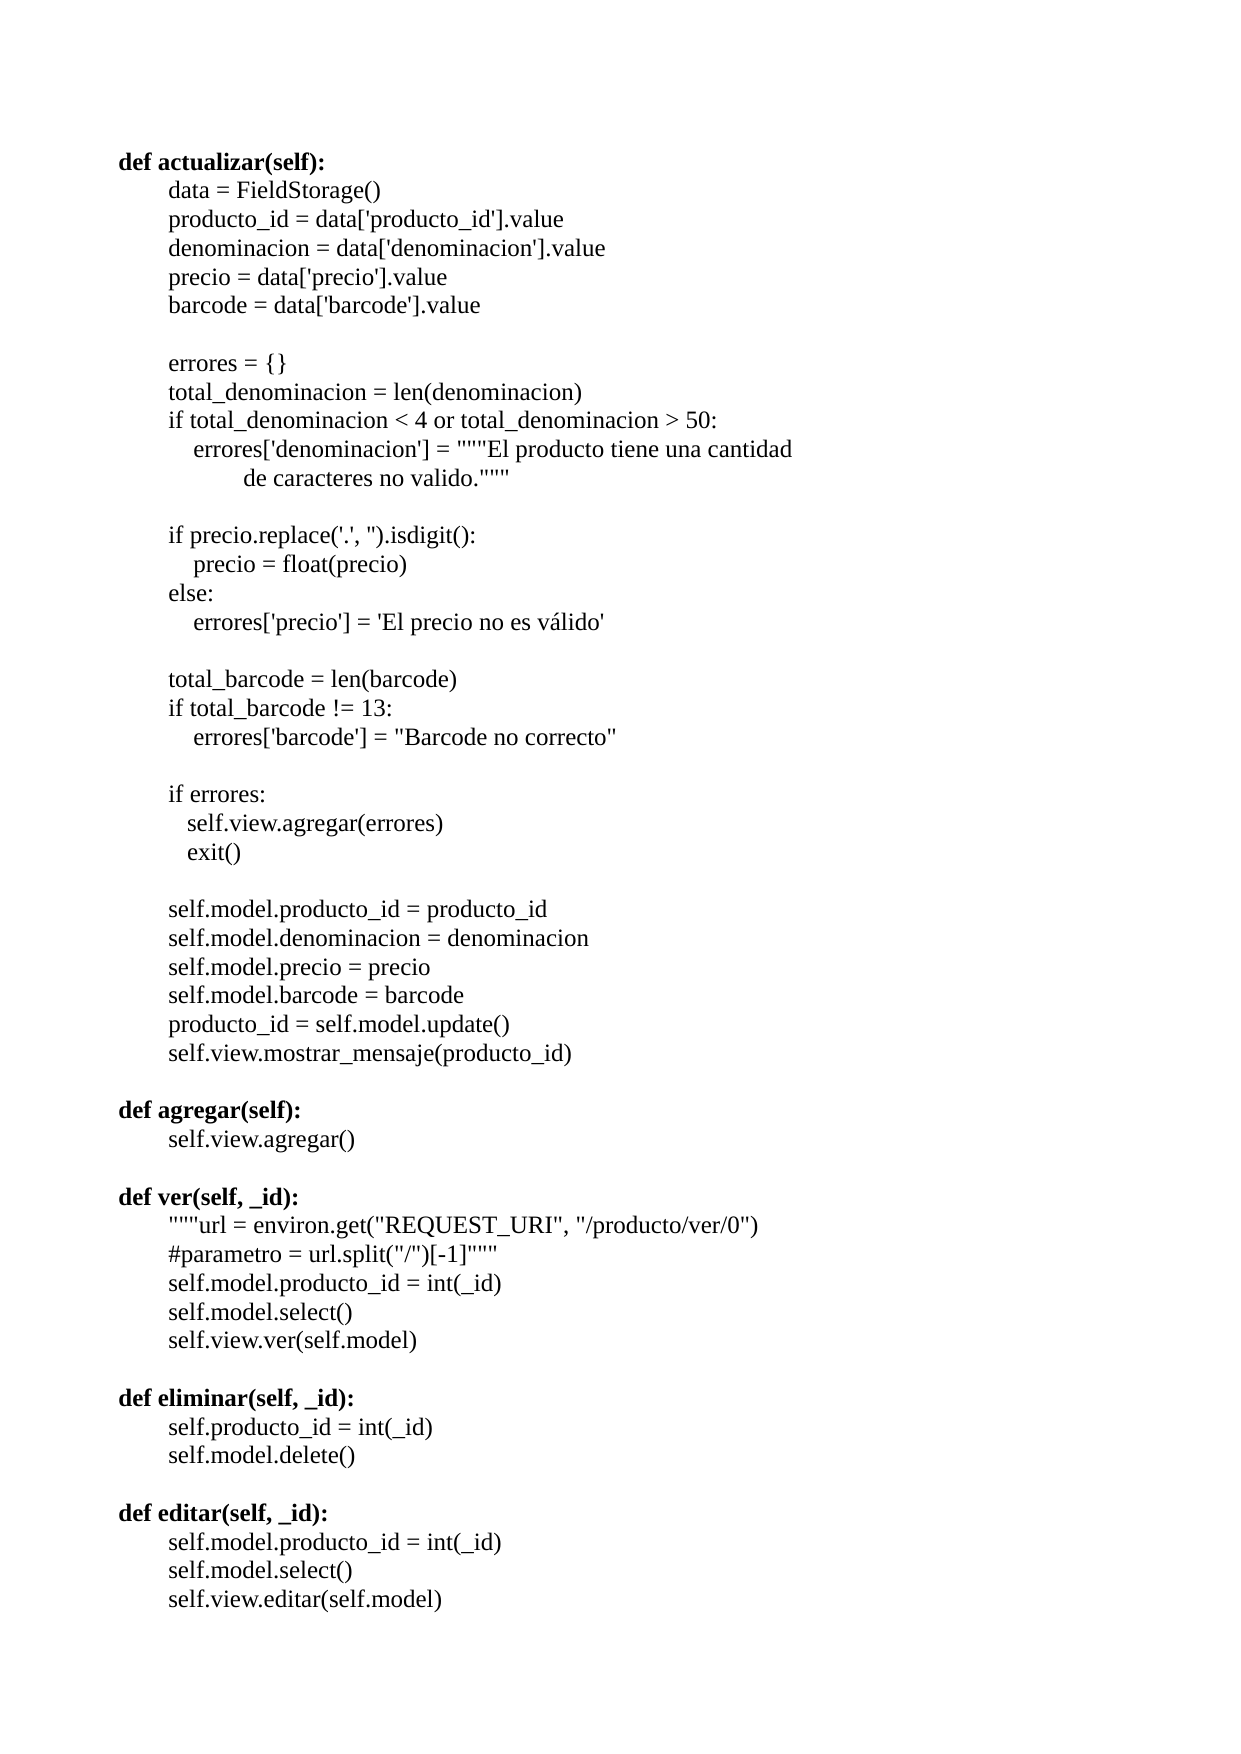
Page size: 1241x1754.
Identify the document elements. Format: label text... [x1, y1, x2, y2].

text precio = float(precio) [118, 549, 1122, 578]
text self.producto_id = int(_id) [118, 1412, 1122, 1441]
text self.view.ver(self.model) [118, 1326, 1122, 1354]
text errores['precio'] = 'El precio no es válido' [118, 607, 1122, 636]
text producto_id = self.model.update() [118, 1009, 1122, 1038]
text if errores: [118, 779, 1122, 808]
text def ver(self, _id): [118, 1182, 1122, 1211]
text if precio.replace('.', '').isdigit(): [118, 521, 1122, 549]
text barcode = data['barcode'].value [118, 291, 1122, 319]
text self.model.producto_id = int(_id) [118, 1527, 1122, 1556]
text #parametro = url.split("/")[-1]""" [118, 1239, 1122, 1268]
text self.model.delete() [118, 1441, 1122, 1469]
text def agregar(self): [118, 1096, 1122, 1124]
text self.model.producto_id = producto_id [118, 894, 1122, 923]
text errores['barcode'] = "Barcode no correcto" [118, 722, 1122, 751]
text self.view.agregar() [118, 1124, 1122, 1153]
text else: [118, 578, 1122, 607]
text data = FieldStorage() [118, 176, 1122, 204]
text self.view.editar(self.model) [118, 1584, 1122, 1613]
text def eliminar(self, _id): [118, 1383, 1122, 1412]
text if total_denominacion < 4 or total_denominacion > 50: [118, 406, 1122, 434]
text de caracteres no valido.""" [118, 463, 1122, 492]
text self.model.barcode = barcode [118, 981, 1122, 1009]
text self.model.select() [118, 1297, 1122, 1326]
text self.model.denominacion = denominacion [118, 923, 1122, 952]
text producto_id = data['producto_id'].value [118, 204, 1122, 233]
text total_denominacion = len(denominacion) [118, 377, 1122, 406]
text def editar(self, _id): [118, 1498, 1122, 1527]
text self.model.select() [118, 1556, 1122, 1584]
text """url = environ.get("REQUEST_URI", "/producto/ver/0") [118, 1211, 1122, 1239]
text errores = {} [118, 348, 1122, 377]
text errores['denominacion'] = """El producto tiene una cantidad [118, 434, 1122, 463]
text exit() [118, 837, 1122, 866]
text self.model.producto_id = int(_id) [118, 1268, 1122, 1297]
text self.view.mostrar_mensaje(producto_id) [118, 1038, 1122, 1067]
text self.model.precio = precio [118, 952, 1122, 981]
text precio = data['precio'].value [118, 262, 1122, 291]
text if total_barcode != 13: [118, 693, 1122, 722]
text self.view.agregar(errores) [118, 808, 1122, 837]
text def actualizar(self): [118, 147, 1122, 176]
text total_barcode = len(barcode) [118, 664, 1122, 693]
text denominacion = data['denominacion'].value [118, 233, 1122, 262]
